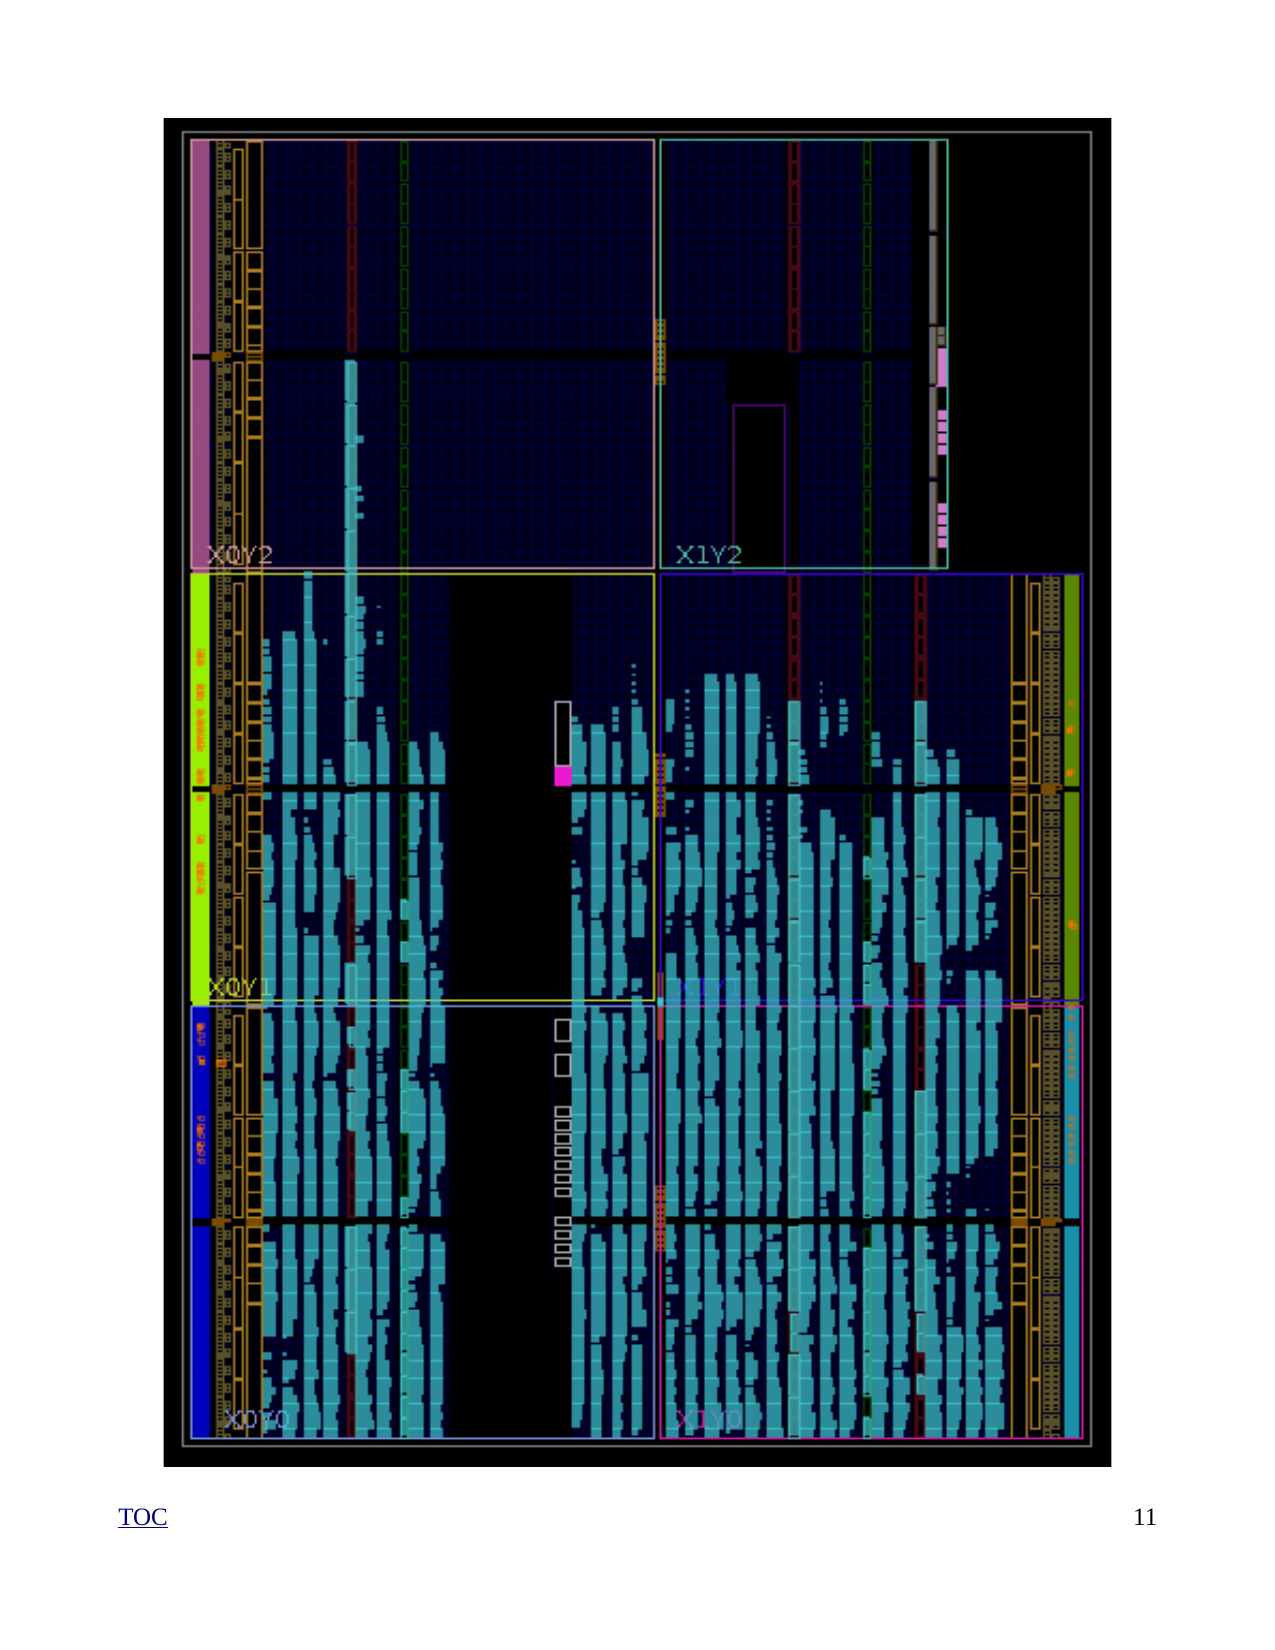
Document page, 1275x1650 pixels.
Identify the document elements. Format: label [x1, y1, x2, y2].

picture [163, 118, 1112, 1467]
